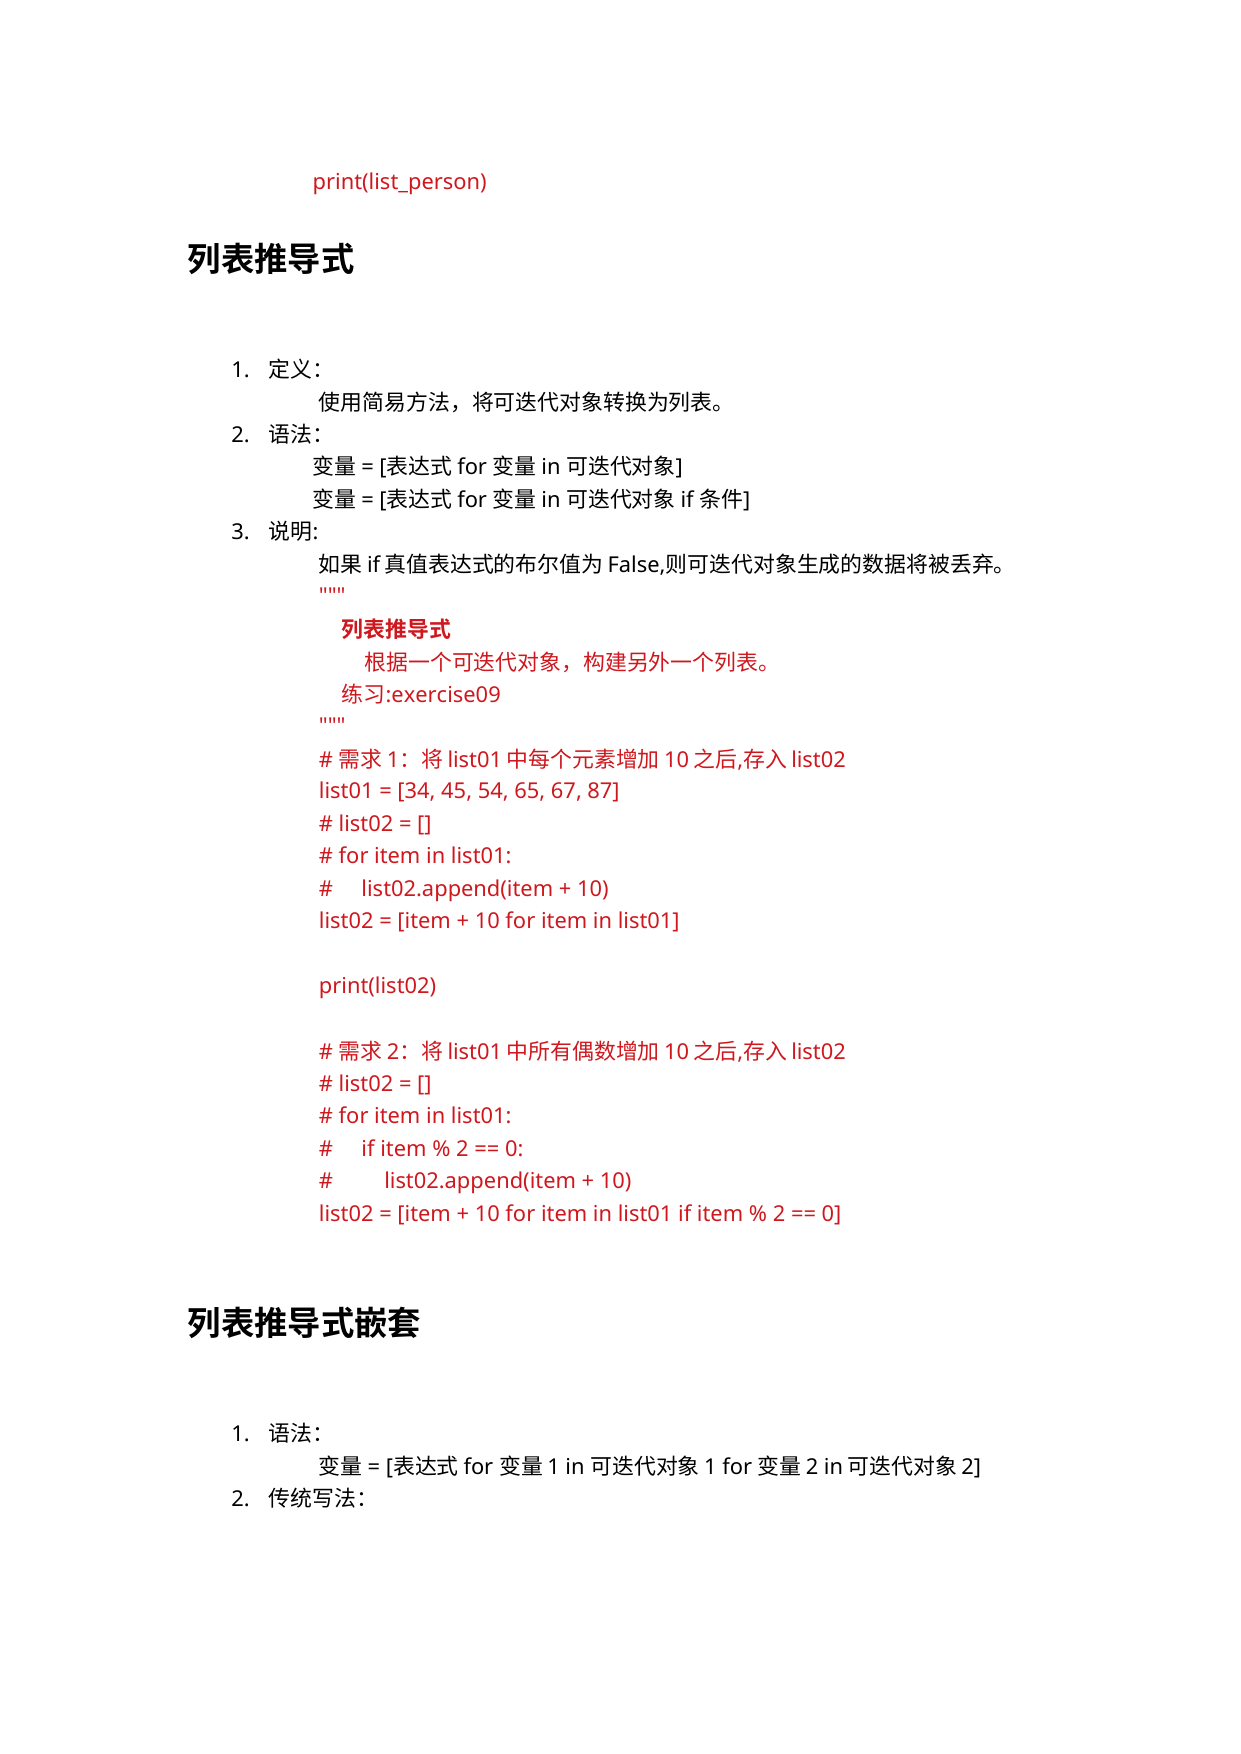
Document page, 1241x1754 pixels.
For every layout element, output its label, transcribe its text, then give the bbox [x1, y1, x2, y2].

text # for item in list01: [312, 1099, 1053, 1132]
text 练习:exercise09 [312, 677, 1053, 709]
text print(list02) [312, 969, 1053, 1002]
text # list02 = [] [312, 1067, 1053, 1099]
text # list02.append(item + 10) [312, 1164, 1053, 1197]
subtitle 列表推导式嵌套 [187, 1289, 1053, 1354]
list 语法： [231, 1416, 1053, 1448]
text 变量 = [表达式 for 变量 in 可迭代对象 if 条件] [269, 482, 1053, 514]
list 定义： [231, 352, 1053, 384]
text 变量 = [表达式 for 变量1 in 可迭代对象1 for 变量2 in可迭代对象2] [312, 1448, 1053, 1481]
text 使用简易方法，将可迭代对象转换为列表。 [275, 384, 1053, 417]
subtitle 列表推导式 [187, 224, 1053, 289]
list 语法： [231, 417, 1053, 449]
text """ [312, 709, 1053, 742]
text # list02.append(item + 10) [312, 872, 1053, 904]
text """ [312, 579, 1053, 612]
list 说明: [231, 514, 1053, 547]
list 传统写法： [231, 1481, 1053, 1513]
text list01 = [34, 45, 54, 65, 67, 87] [312, 774, 1053, 807]
text # list02 = [] [312, 807, 1053, 839]
text # if item % 2 == 0: [312, 1132, 1053, 1164]
text list02 = [item + 10 for item in list01 if item % 2 == 0] [312, 1197, 1053, 1229]
text # 需求2：将list01中所有偶数增加10之后,存入list02 [312, 1034, 1053, 1067]
text 如果if真值表达式的布尔值为False,则可迭代对象生成的数据将被丢弃。 [312, 547, 1053, 579]
text 列表推导式 [312, 612, 1053, 644]
text list02 = [item + 10 for item in list01] [312, 904, 1053, 937]
text # 需求1：将list01中每个元素增加10之后,存入list02 [312, 742, 1053, 774]
text # for item in list01: [312, 839, 1053, 872]
text print(list_person) [269, 165, 1053, 197]
text 根据一个可迭代对象，构建另外一个列表。 [312, 644, 1053, 677]
text 变量 = [表达式 for 变量 in 可迭代对象] [269, 449, 1053, 482]
